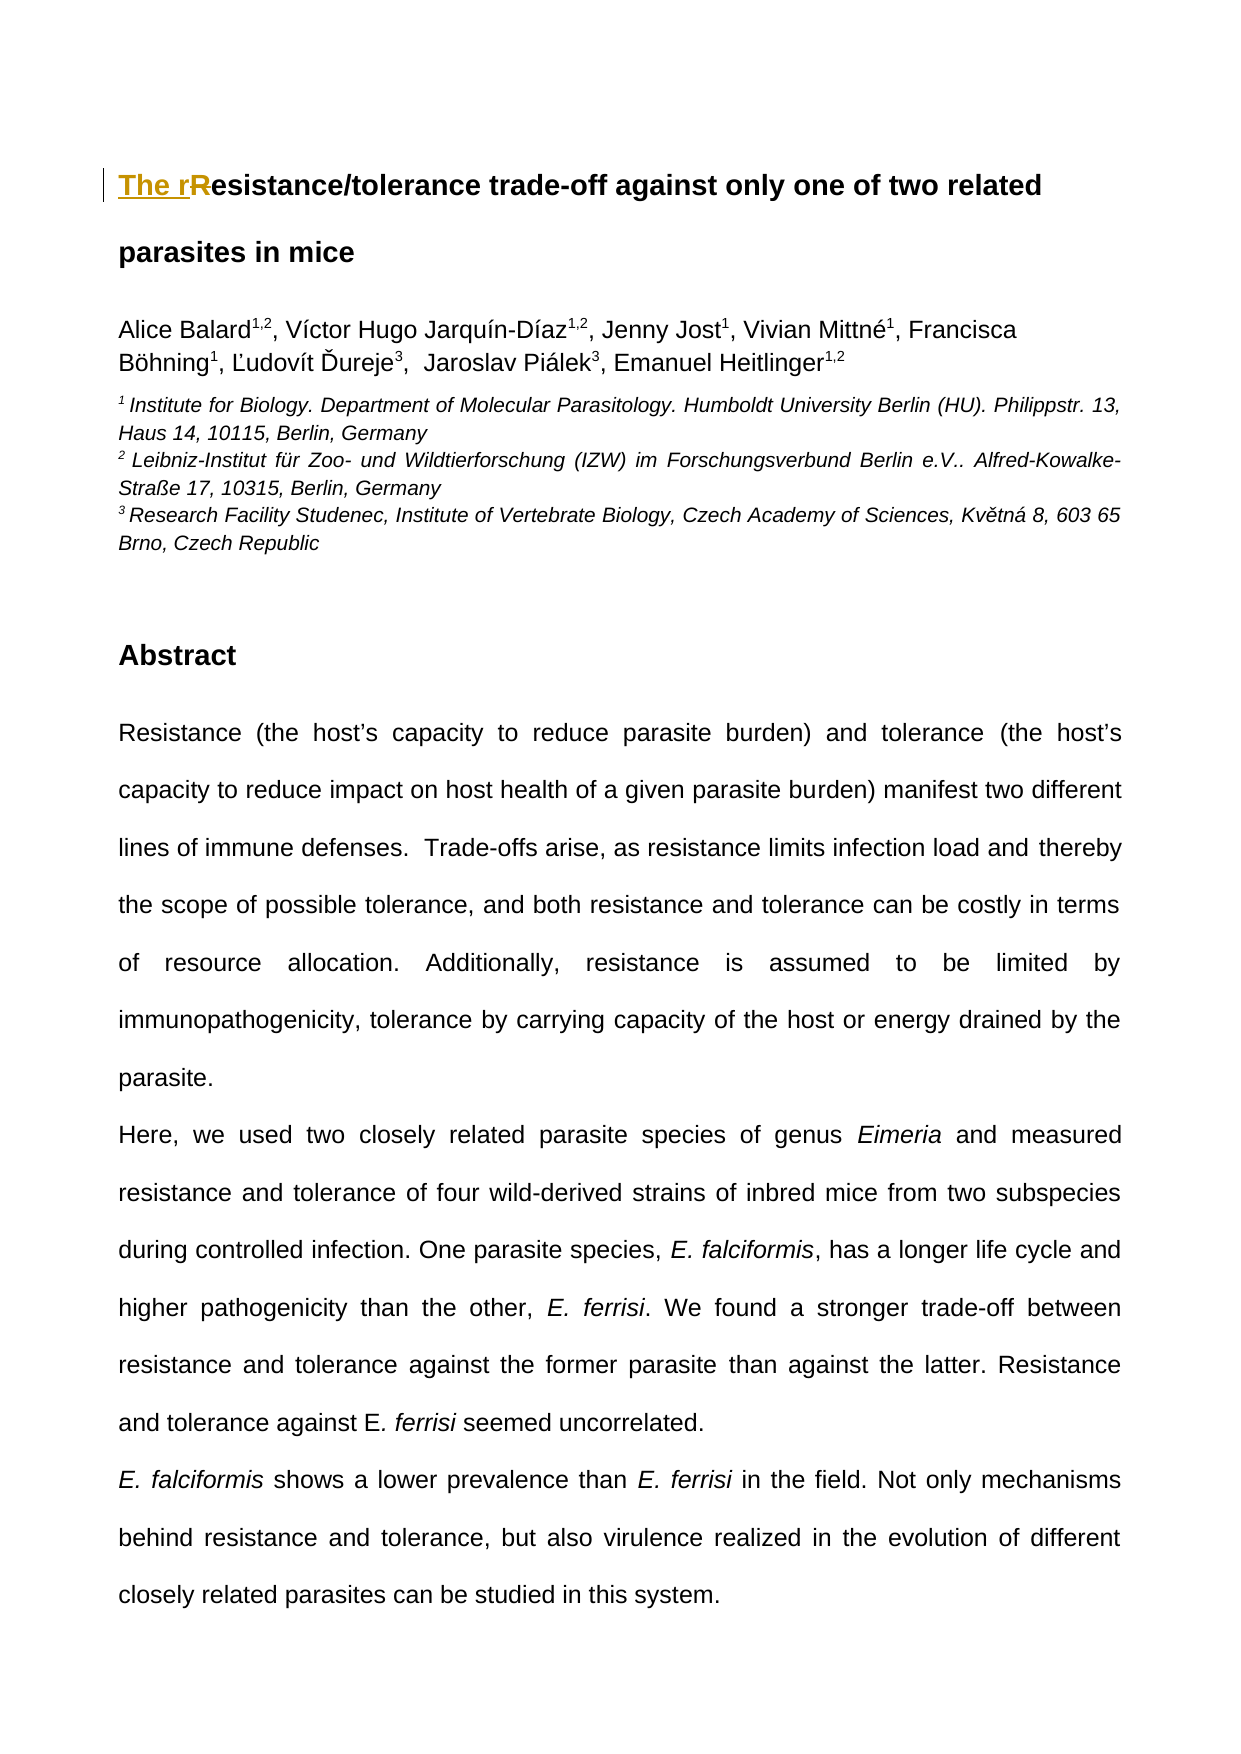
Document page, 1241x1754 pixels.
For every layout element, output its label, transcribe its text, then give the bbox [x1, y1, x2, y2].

text Here, we used two closely related parasite species of genus Eimeria and measured resistance and tolerance of four wild-derived strains of inbred mice from two subspecies during controlled infection. One parasite species, E. falciformis, has a longer life cycle and higher pathogenicity than the other, E. ferrisi. We found a stronger trade-off between resistance and tolerance against the former parasite than against the latter. Resistance and tolerance against E. ferrisi seemed uncorrelated. [118, 1120, 1122, 1436]
subtitle The resistance/tolerance trade-off against only one of two related parasites in mice [118, 168, 1122, 269]
subtitle Alice Balard1,2, Víctor Hugo Jarquín-Díaz1,2, Jenny Jost1, Vivian Mittné1, Francisca Böhning1, Ľudovít Ďureje3, Jaroslav Piálek3, Emanuel Heitlinger1,2 [118, 315, 1122, 377]
text Resistance (the host’s capacity to reduce parasite burden) and tolerance (the host’s capacity to reduce impact on host health of a given parasite burden) manifest two different lines of immune defenses. Trade-offs arise, as resistance limits infection load and thereby the scope of possible tolerance, and both resistance and tolerance can be costly in terms of resource allocation. Additionally, resistance is assumed to be limited by immunopathogenicity, tolerance by carrying capacity of the host or energy drained by the parasite. [118, 717, 1122, 1091]
text 3 Research Facility Studenec, Institute of Vertebrate Biology, Czech Academy of Sciences, Květná 8, 603 65 Brno, Czech Republic [118, 503, 1122, 555]
subtitle Abstract [118, 638, 1122, 671]
text E. falciformis shows a lower prevalence than E. ferrisi in the field. Not only mechanisms behind resistance and tolerance, but also virulence realized in the evolution of different closely related parasites can be studied in this system. [118, 1465, 1122, 1609]
text 1 Institute for Biology. Department of Molecular Parasitology. Humboldt University Berlin (HU). Philippstr. 13, Haus 14, 10115, Berlin, Germany [118, 393, 1122, 445]
text 2 Leibniz-Institut für Zoo- und Wildtierforschung (IZW) im Forschungsverbund Berlin e.V.. Alfred-Kowalke-Straße 17, 10315, Berlin, Germany [118, 448, 1122, 500]
